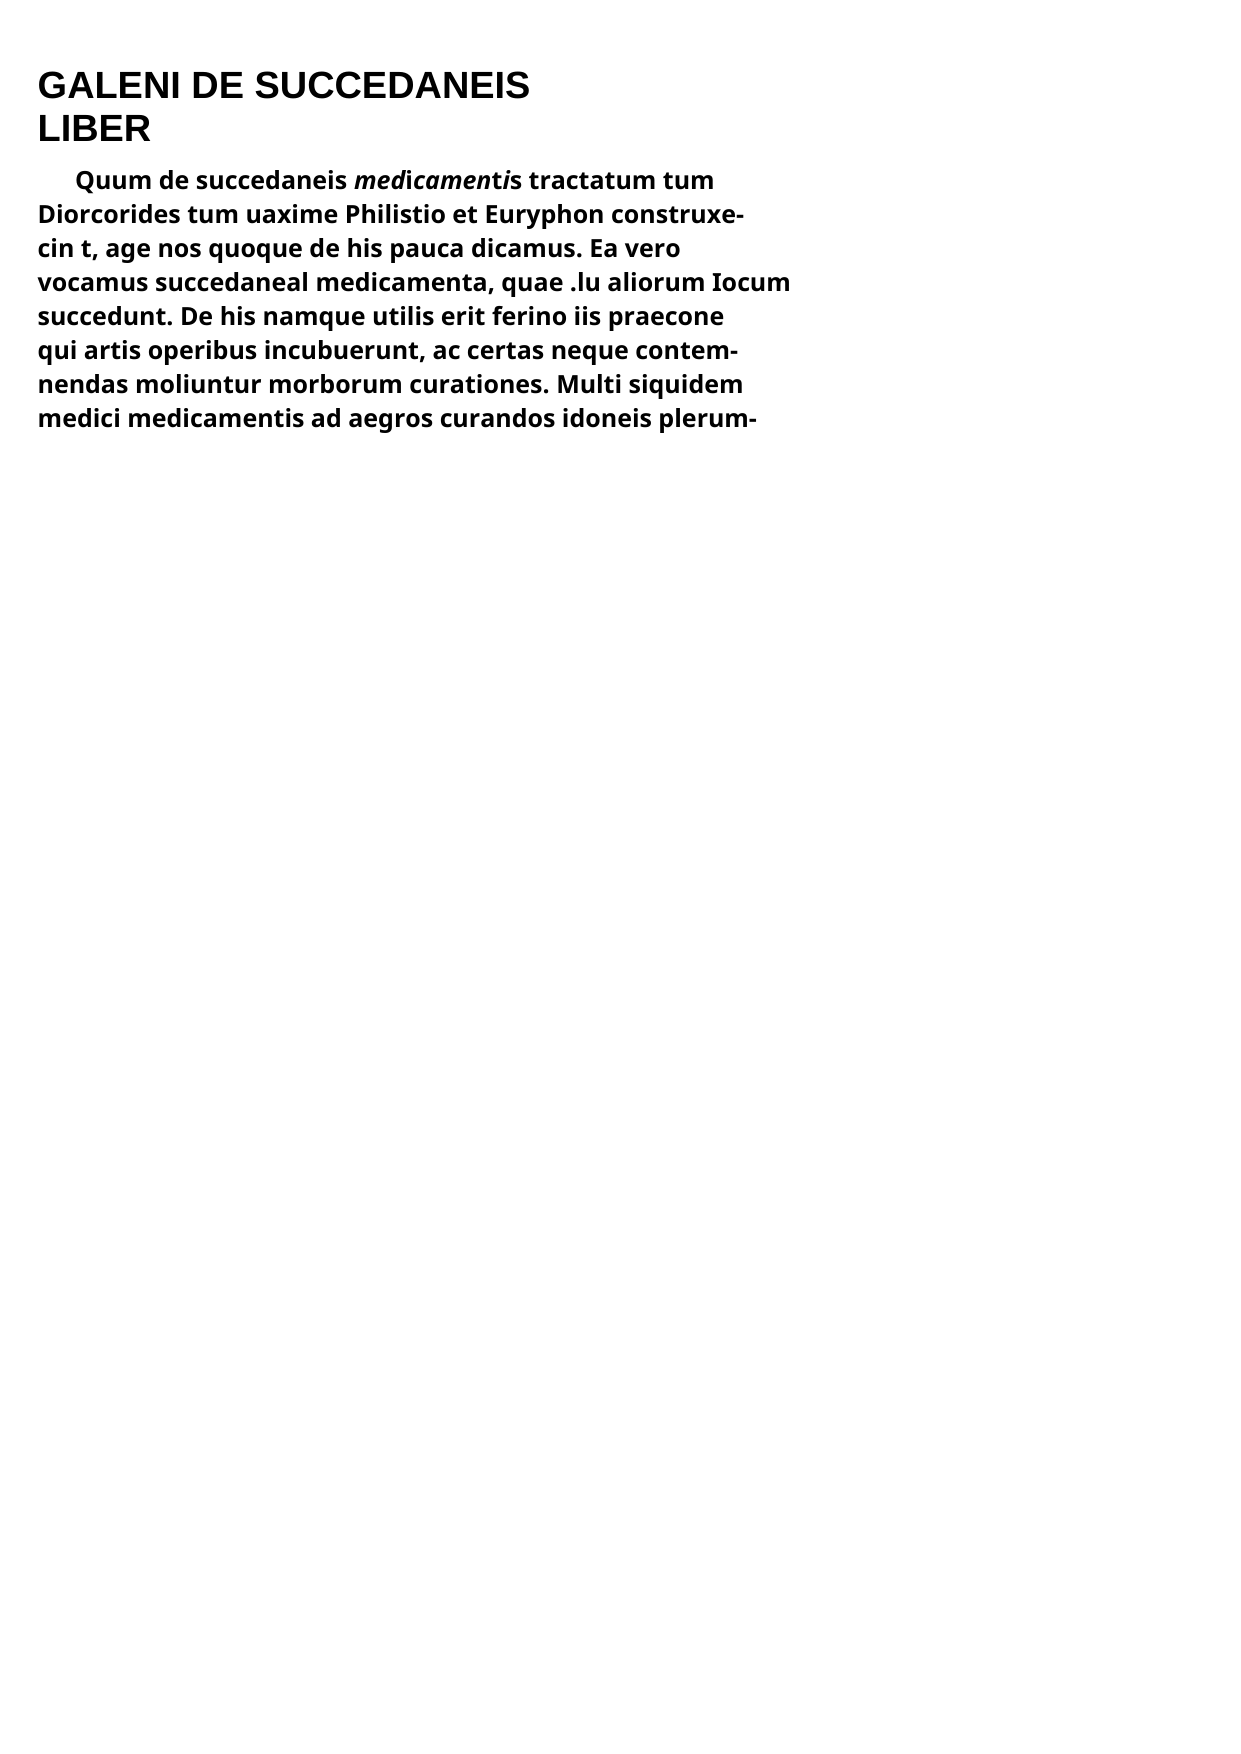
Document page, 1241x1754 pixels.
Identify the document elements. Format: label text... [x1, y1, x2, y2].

text Quum de succedaneis medicamentis tractatum tum Diorcorides tum uaxime Philistio et Euryphon construxe- cin t, age nos quoque de his pauca dicamus. Ea vero vocamus succedaneal medicamenta, quae .lu aliorum Iocum succedunt. De his namque utilis erit ferino iis praecone qui artis operibus incubuerunt, ac certas neque contem- nendas moliuntur morborum curationes. Multi siquidem medici medicamentis ad aegros curandos idoneis plerum- [37, 162, 1203, 435]
subtitle GALENI DE SUCCEDANEIS LIBER [37, 62, 1203, 150]
